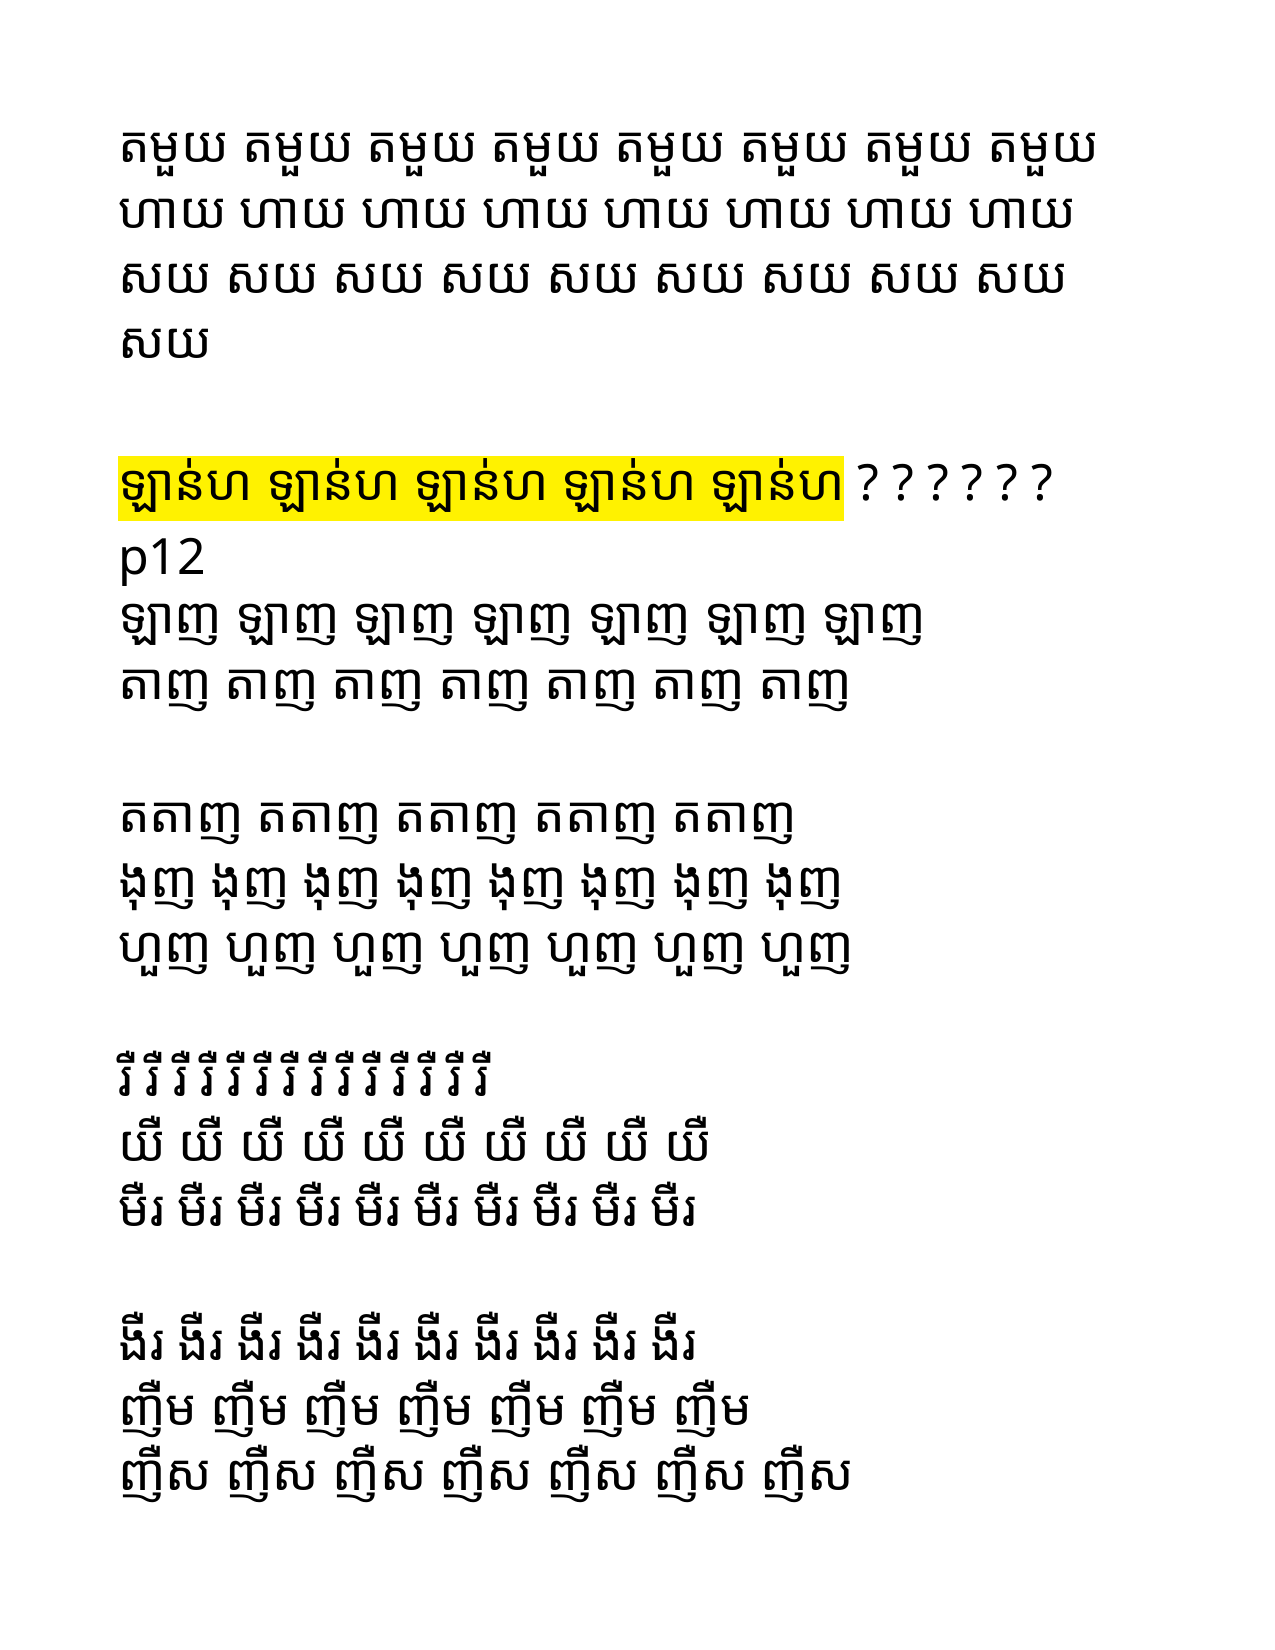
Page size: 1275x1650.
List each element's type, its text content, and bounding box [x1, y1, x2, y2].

text ញឺស ញឺស ញឺស ញឺស ញឺស ញឺស ញឺស [118, 1446, 1157, 1511]
text តាញ តាញ តាញ តាញ តាញ តាញ តាញ [118, 654, 1157, 719]
text ងឺរ ងឺរ ងឺរ ងឺរ ងឺរ ងឺរ ងឺរ ងឺរ ងឺរ ងឺរ [118, 1315, 1157, 1380]
text ហួញ ហួញ ហួញ ហួញ ហួញ ហួញ ហួញ [118, 918, 1157, 983]
text ងុញ ងុញ ងុញ ងុញ ងុញ ងុញ ងុញ ងុញ [118, 853, 1157, 918]
text តមួយ តមួយ តមួយ តមួយ តមួយ តមួយ តមួយ តមួយ [118, 118, 1157, 183]
text រឺ រឺ រឺ រឺ រឺ រឺ រឺ រឺ រឺ រឺ រឺ រឺ រឺ រឺ [118, 1051, 1157, 1117]
text ឡាន់ហ ឡាន់ហ ឡាន់ហ ឡាន់ហ ឡាន់ហ ? ? ? ? ? ? [118, 447, 1157, 521]
text យឺ យឺ យឺ យឺ យឺ យឺ យឺ យឺ យឺ យឺ [118, 1117, 1157, 1182]
text ញឺម ញឺម ញឺម ញឺម ញឺម ញឺម ញឺម [118, 1380, 1157, 1446]
text ឡាញ ឡាញ ឡាញ ឡាញ ឡាញ ឡាញ ឡាញ [118, 589, 1157, 654]
text ហាយ ហាយ ហាយ ហាយ ហាយ ហាយ ហាយ ហាយ [118, 183, 1157, 248]
text សយ សយ សយ សយ សយ សយ សយ សយ សយ សយ [118, 248, 1157, 379]
text p12 [118, 521, 1157, 589]
text មឺរ មឺរ មឺរ មឺរ មឺរ មឺរ មឺរ មឺរ មឺរ មឺរ [118, 1182, 1157, 1247]
text តតាញ តតាញ តតាញ តតាញ តតាញ [118, 788, 1157, 853]
